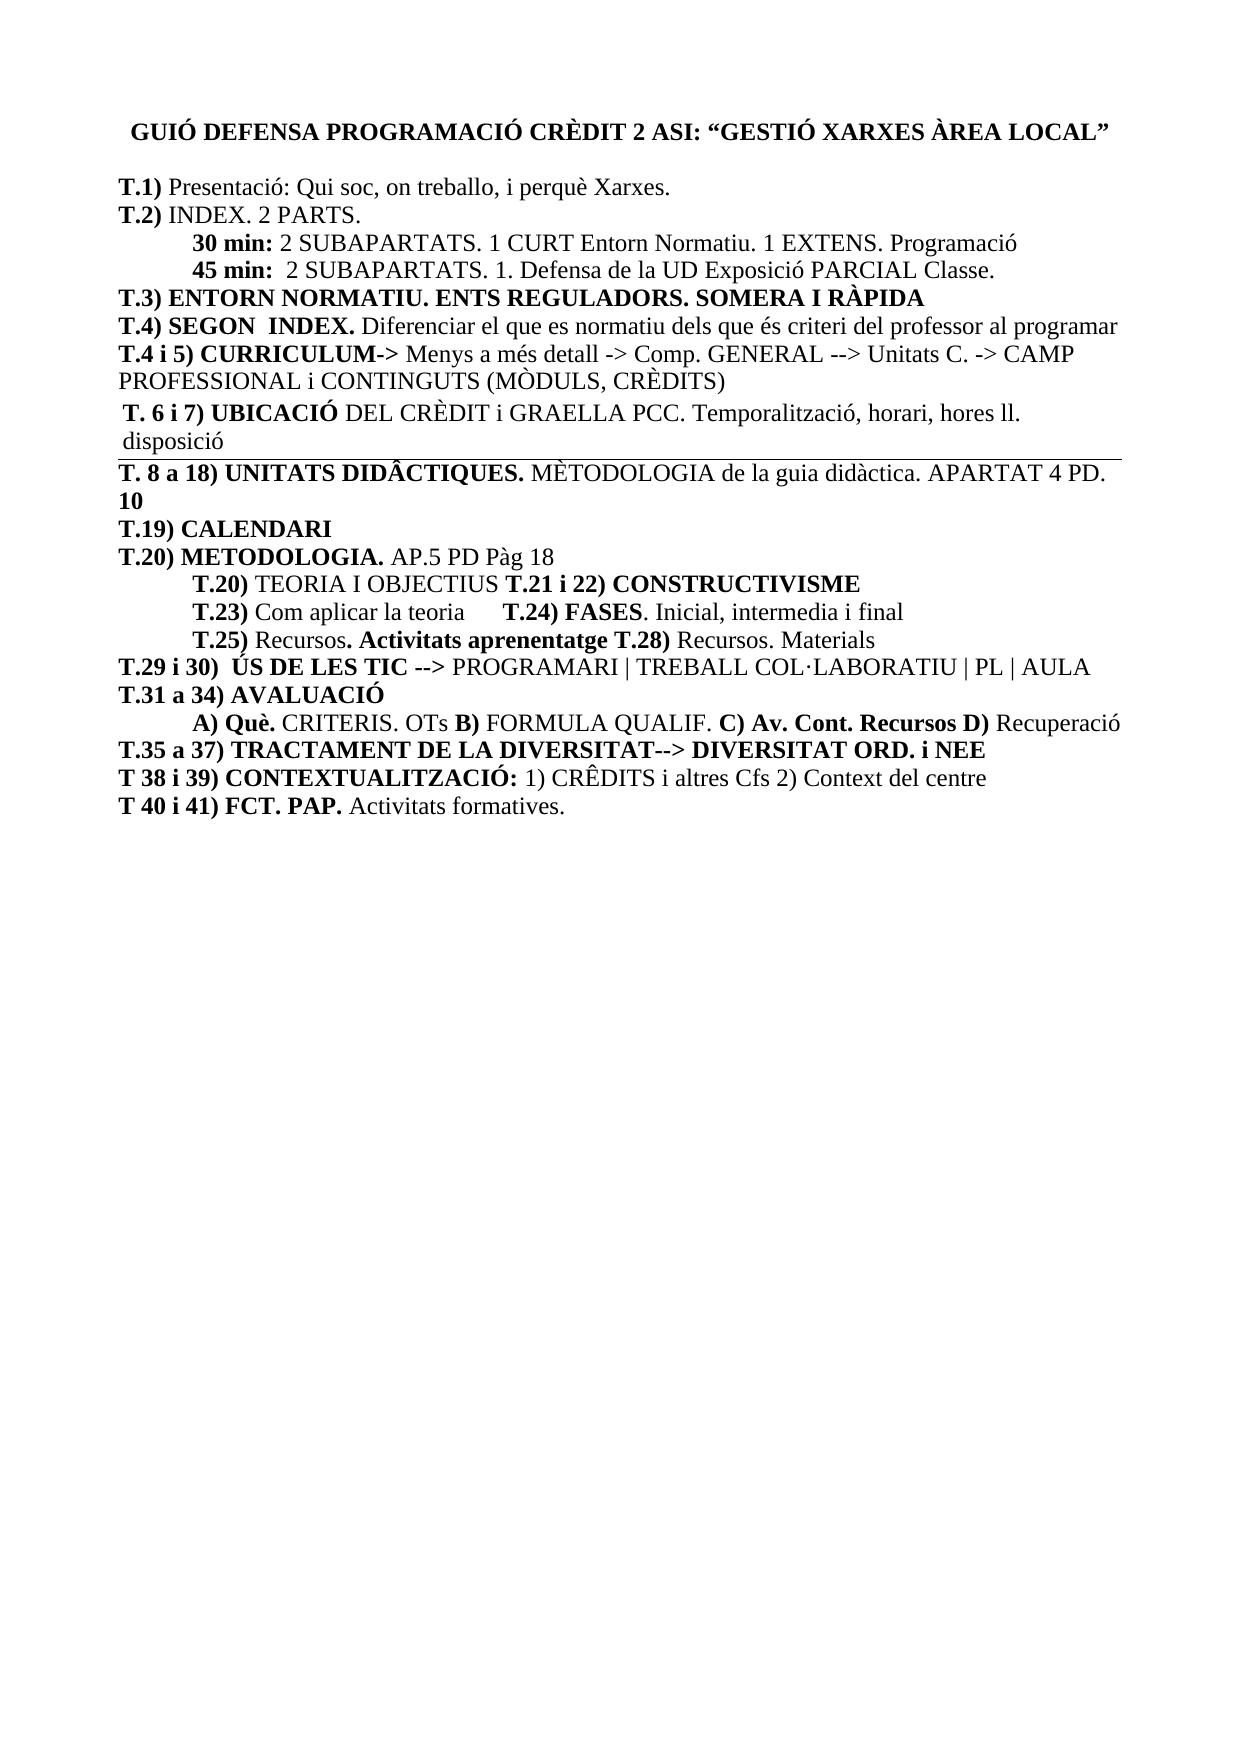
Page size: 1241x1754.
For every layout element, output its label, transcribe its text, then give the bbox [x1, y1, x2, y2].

text GUIÓ DEFENSA PROGRAMACIÓ CRÈDIT 2 ASI: “GESTIÓ XARXES ÀREA LOCAL” [118, 118, 1122, 146]
text A) Què. CRITERIS. OTs B) FORMULA QUALIF. C) Av. Cont. Recursos D) Recuperació [118, 709, 1122, 737]
text T. 6 i 7) UBICACIÓ DEL CRÈDIT i GRAELLA PCC. Temporalització, horari, hores ll. disposició [118, 395, 1122, 459]
text T.35 a 37) TRACTAMENT DE LA DIVERSITAT--> DIVERSITAT ORD. i NEE [118, 737, 1122, 764]
text T.20) TEORIA I OBJECTIUS T.21 i 22) CONSTRUCTIVISME [118, 570, 1122, 598]
text T 40 i 41) FCT. PAP. Activitats formatives. [118, 792, 1122, 820]
text T.4) SEGON INDEX. Diferenciar el que es normatiu dels que és criteri del professor al programar [118, 312, 1122, 340]
text T.19) CALENDARI [118, 515, 1122, 543]
text T.3) ENTORN NORMATIU. ENTS REGULADORS. SOMERA I RÀPIDA [118, 284, 1122, 312]
text T 38 i 39) CONTEXTUALITZACIÓ: 1) CRÊDITS i altres Cfs 2) Context del centre [118, 764, 1122, 792]
text T.23) Com aplicar la teoria T.24) FASES. Inicial, intermedia i final [118, 598, 1122, 626]
text T.20) METODOLOGIA. AP.5 PD Pàg 18 [118, 543, 1122, 570]
text T.4 i 5) CURRICULUM-> Menys a més detall -> Comp. GENERAL --> Unitats C. -> CAMP PROFESSIONAL i CONTINGUTS (MÒDULS, CRÈDITS) [118, 340, 1122, 395]
text 30 min: 2 SUBAPARTATS. 1 CURT Entorn Normatiu. 1 EXTENS. Programació [118, 229, 1122, 257]
text T.2) INDEX. 2 PARTS. [118, 201, 1122, 229]
text T. 8 a 18) UNITATS DIDÂCTIQUES. MÈTODOLOGIA de la guia didàctica. APARTAT 4 PD. 10 [118, 460, 1122, 515]
text T.25) Recursos. Activitats aprenentatge T.28) Recursos. Materials [118, 626, 1122, 653]
text T.1) Presentació: Qui soc, on treballo, i perquè Xarxes. [118, 173, 1122, 201]
text 45 min: 2 SUBAPARTATS. 1. Defensa de la UD Exposició PARCIAL Classe. [118, 257, 1122, 284]
text T.31 a 34) AVALUACIÓ [118, 681, 1122, 709]
text T.29 i 30) ÚS DE LES TIC --> PROGRAMARI | TREBALL COL·LABORATIU | PL | AULA [118, 653, 1122, 681]
